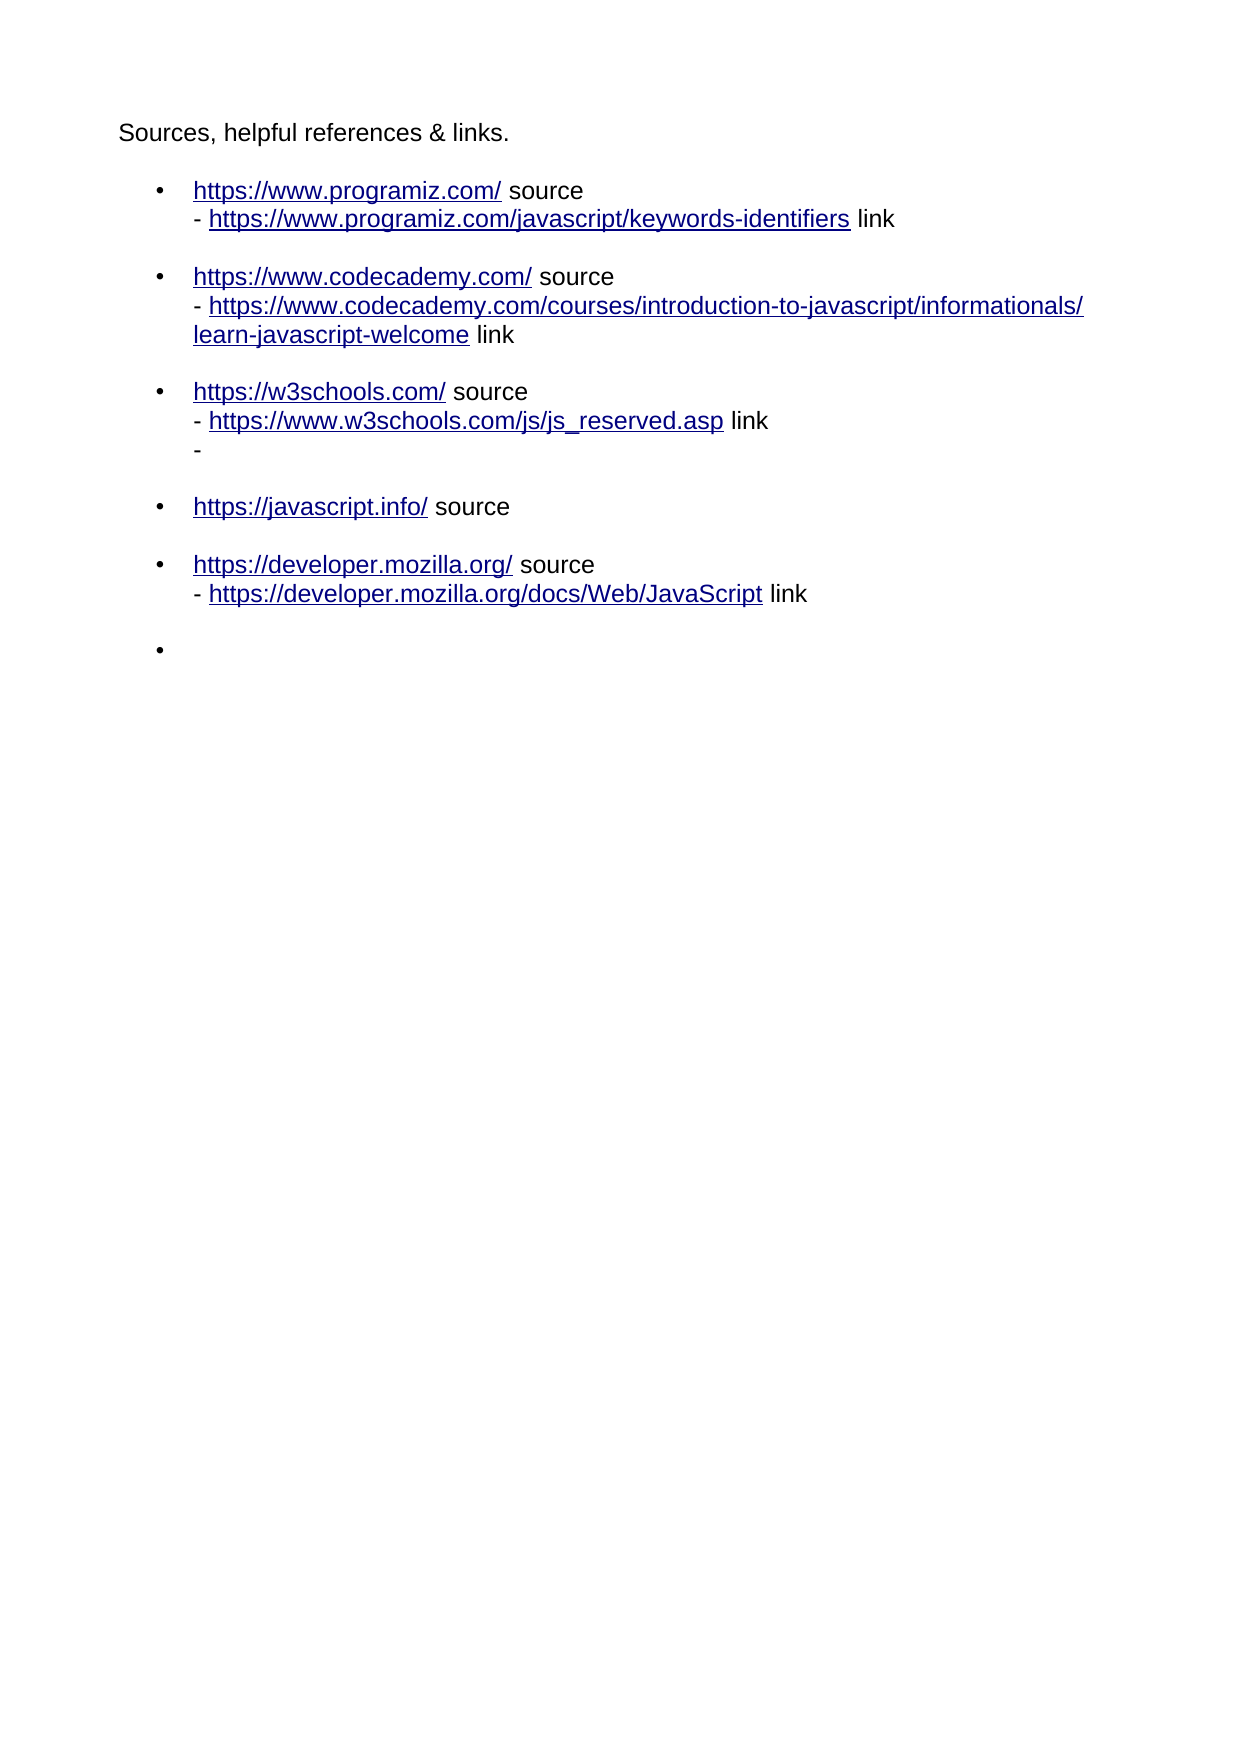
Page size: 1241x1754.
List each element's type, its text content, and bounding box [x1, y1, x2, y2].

list https://www.codecademy.com/ source - https://www.codecademy.com/courses/introduction-to-javascript/informationals/learn-javascript-welcome link [156, 262, 1122, 377]
list https://developer.mozilla.org/ source - https://developer.mozilla.org/docs/Web/JavaScript link [156, 550, 1122, 636]
list https://w3schools.com/ source - https://www.w3schools.com/js/js_reserved.asp link - [156, 377, 1122, 492]
list https://javascript.info/ source [156, 492, 1122, 550]
text Sources, helpful references & links. [118, 118, 1122, 147]
list https://www.programiz.com/ source - https://www.programiz.com/javascript/keywords-identifiers link [156, 176, 1122, 262]
